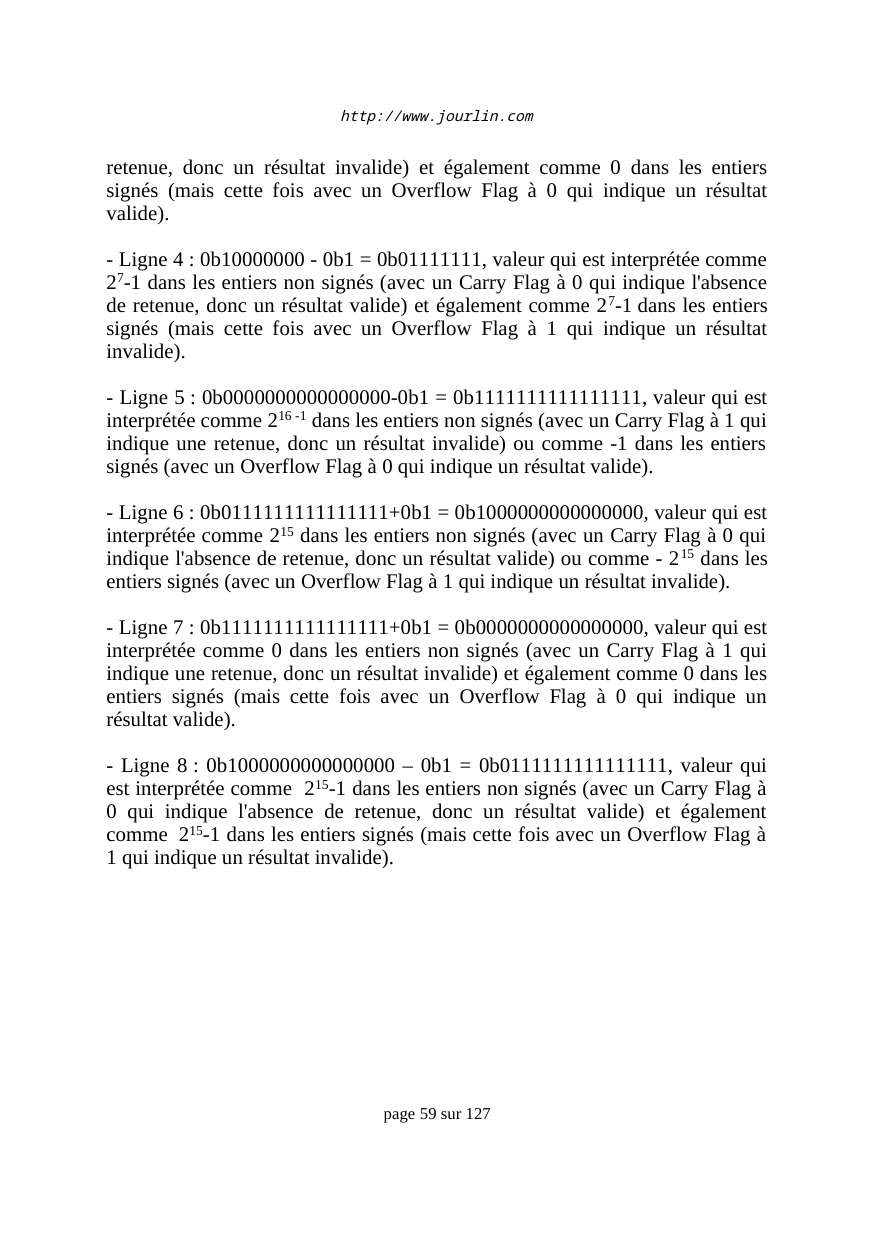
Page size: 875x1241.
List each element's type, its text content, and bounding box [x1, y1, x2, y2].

text retenue, donc un résultat invalide) et également comme 0 dans les entiers signés (mais cette fois avec un Overflow Flag à 0 qui indique un résultat valide). [106, 156, 768, 224]
text - Ligne 6 : 0b0111111111111111+0b1 = 0b1000000000000000, valeur qui est interprétée comme 215 dans les entiers non signés (avec un Carry Flag à 0 qui indique l'absence de retenue, donc un résultat valide) ou comme - 215 dans les entiers signés (avec un Overflow Flag à 1 qui indique un résultat invalide). [106, 490, 768, 593]
text - Ligne 7 : 0b1111111111111111+0b1 = 0b0000000000000000, valeur qui est interprétée comme 0 dans les entiers non signés (avec un Carry Flag à 1 qui indique une retenue, donc un résultat invalide) et également comme 0 dans les entiers signés (mais cette fois avec un Overflow Flag à 0 qui indique un résultat valide). [106, 605, 768, 731]
text - Ligne 8 : 0b1000000000000000 – 0b1 = 0b0111111111111111, valeur qui est interprétée comme 215-1 dans les entiers non signés (avec un Carry Flag à 0 qui indique l'absence de retenue, donc un résultat valide) et également comme 215-1 dans les entiers signés (mais cette fois avec un Overflow Flag à 1 qui indique un résultat invalide). [106, 743, 768, 869]
text - Ligne 5 : 0b0000000000000000-0b1 = 0b1111111111111111, valeur qui est interprétée comme 216 -1 dans les entiers non signés (avec un Carry Flag à 1 qui indique une retenue, donc un résultat invalide) ou comme -1 dans les entiers signés (avec un Overflow Flag à 0 qui indique un résultat valide). [106, 375, 768, 478]
text - Ligne 4 : 0b10000000 - 0b1 = 0b01111111, valeur qui est interprétée comme 27-1 dans les entiers non signés (avec un Carry Flag à 0 qui indique l'absence de retenue, donc un résultat valide) et également comme 27-1 dans les entiers signés (mais cette fois avec un Overflow Flag à 1 qui indique un résultat invalide). [106, 237, 768, 363]
